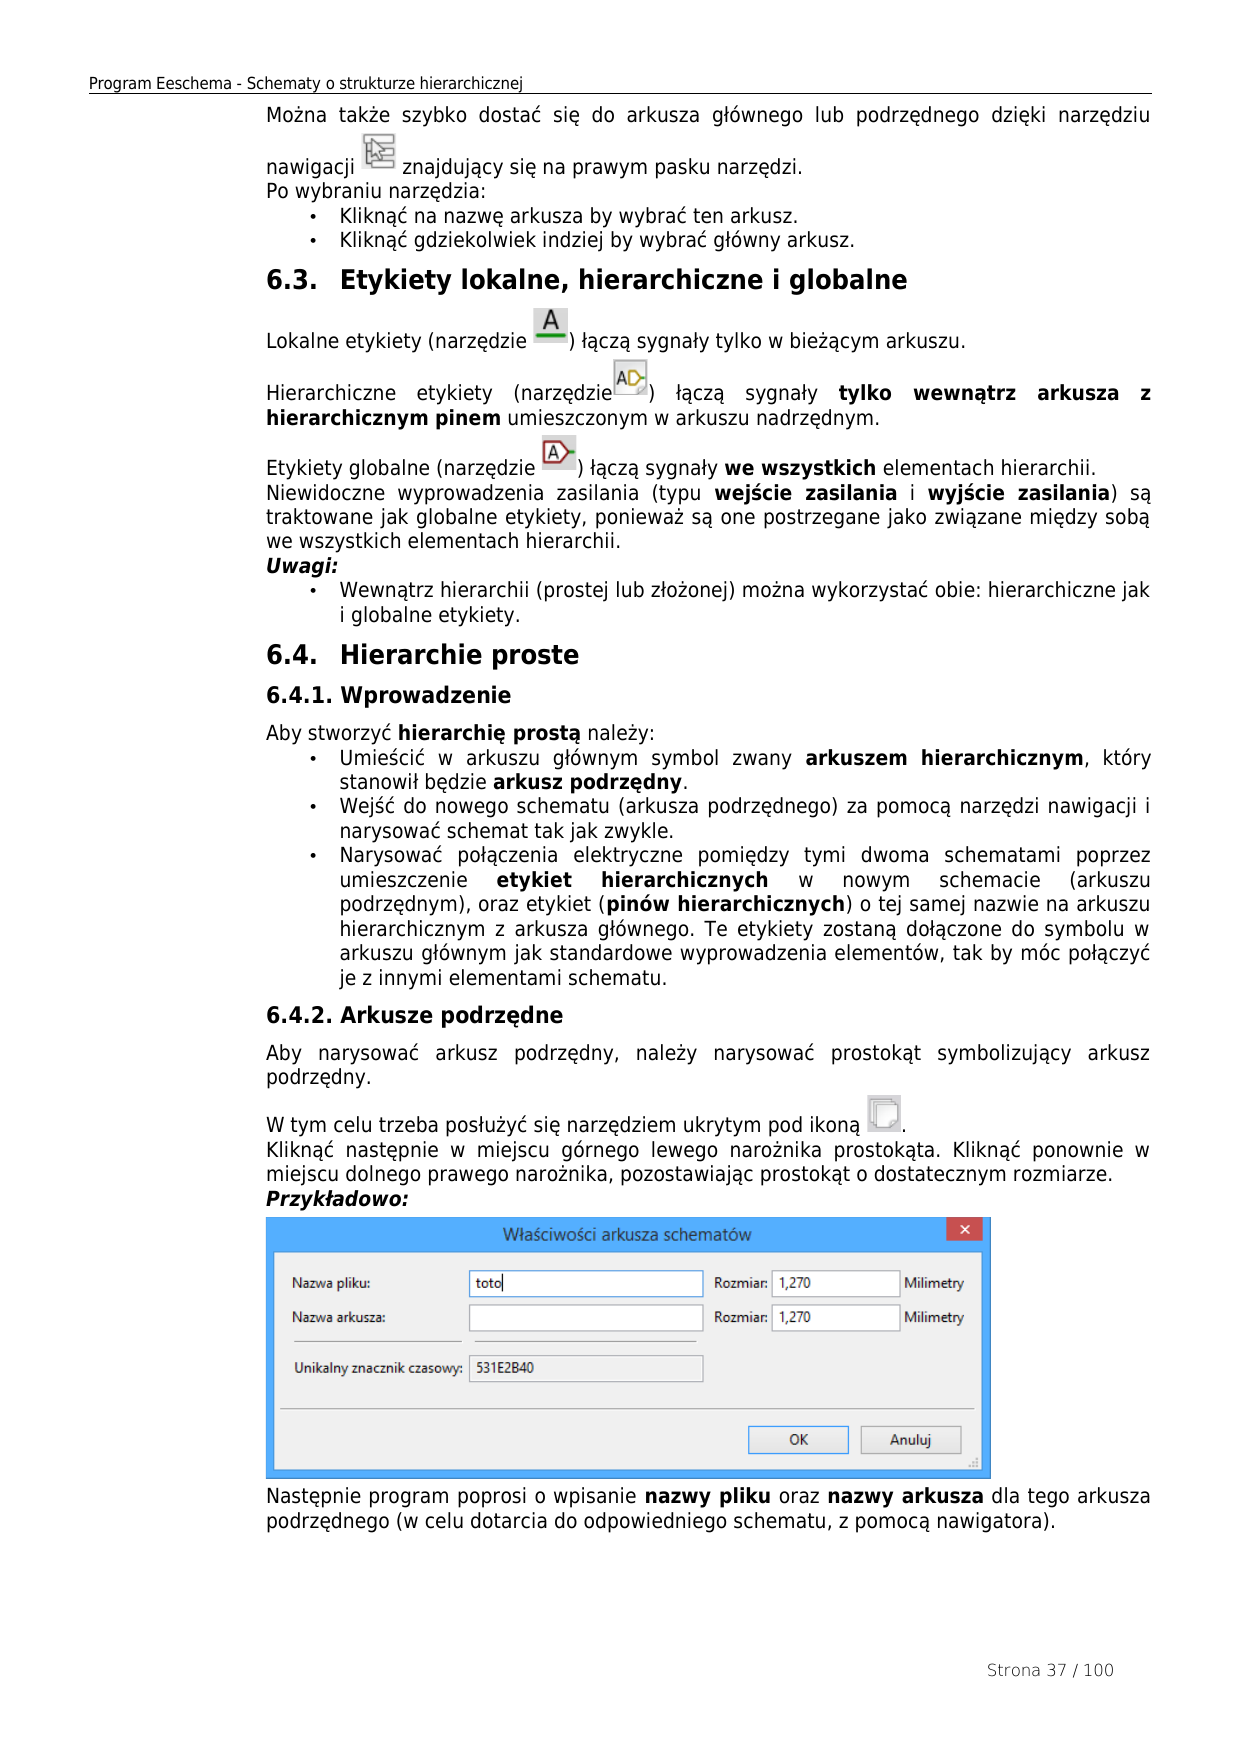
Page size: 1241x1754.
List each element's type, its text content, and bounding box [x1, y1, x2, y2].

text Przykładowo: [266, 1187, 1152, 1211]
picture [867, 1095, 901, 1132]
text Można także szybko dostać się do arkusza głównego lub podrzędnego dzięki narzędziu nawigacji znajdujący się na prawym pasku narzędzi. [266, 103, 1152, 179]
text Aby stworzyć hierarchię prostą należy: [266, 721, 1152, 746]
text Lokalne etykiety (narzędzie ) łączą sygnały tylko w bieżącym arkuszu. [266, 302, 1152, 354]
text Hierarchiczne etykiety (narzędzie) łączą sygnały tylko wewnątrz arkusza z hierarchicznym pinem umieszczonym w arkuszu nadrzędnym. [266, 354, 1152, 430]
text Aby narysować arkusz podrzędny, należy narysować prostokąt symbolizujący arkusz podrzędny. [266, 1041, 1152, 1090]
text W tym celu trzeba posłużyć się narzędziem ukrytym pod ikoną . [266, 1090, 1152, 1138]
list Umieścić w arkuszu głównym symbol zwany arkuszem hierarchicznym, który stanowił będzie arkusz podrzędny. [310, 746, 1152, 794]
text Etykiety globalne (narzędzie ) łączą sygnały we wszystkich elementach hierarchii. [266, 430, 1152, 480]
list Kliknąć na nazwę arkusza by wybrać ten arkusz. [310, 204, 1152, 228]
subtitle Etykiety lokalne, hierarchiczne i globalne [266, 265, 1152, 296]
list Kliknąć gdziekolwiek indziej by wybrać główny arkusz. [310, 228, 1152, 253]
list Narysować połączenia elektryczne pomiędzy tymi dwoma schematami poprzez umieszczenie etykiet hierarchicznych w nowym schemacie (arkuszu podrzędnym), oraz etykiet (pinów hierarchicznych) o tej samej nazwie na arkuszu hierarchicznym z arkusza głównego. Te etykiety zostaną dołączone do symbolu w arkuszu głównym jak standardowe wyprowadzenia elementów, tak by móc połączyć je z innymi elementami schematu. [310, 843, 1152, 990]
subtitle Arkusze podrzędne [266, 1002, 1152, 1029]
text Następnie program poprosi o wpisanie nazwy pliku oraz nazwy arkusza dla tego arkusza podrzędnego (w celu dotarcia do odpowiedniego schematu, z pomocą nawigatora). [266, 1484, 1152, 1533]
text Niewidoczne wyprowadzenia zasilania (typu wejście zasilania i wyjście zasilania) są traktowane jak globalne etykiety, ponieważ są one postrzegane jako związane między sobą we wszystkich elementach hierarchii. [266, 480, 1152, 554]
list Wejść do nowego schematu (arkusza podrzędnego) za pomocą narzędzi nawigacji i narysować schemat tak jak zwykle. [310, 794, 1152, 843]
text Po wybraniu narzędzia: [266, 179, 1152, 204]
subtitle Wprowadzenie [266, 682, 1152, 709]
text Uwagi: [266, 554, 1152, 578]
subtitle Hierarchie proste [266, 639, 1152, 671]
list Wewnątrz hierarchii (prostej lub złożonej) można wykorzystać obie: hierarchiczne jak i globalne etykiety. [310, 578, 1152, 627]
picture [265, 1217, 991, 1479]
text Kliknąć następnie w miejscu górnego lewego narożnika prostokąta. Kliknąć ponownie w miejscu dolnego prawego narożnika, pozostawiając prostokąt o dostatecznym rozmiarze. [266, 1138, 1152, 1187]
